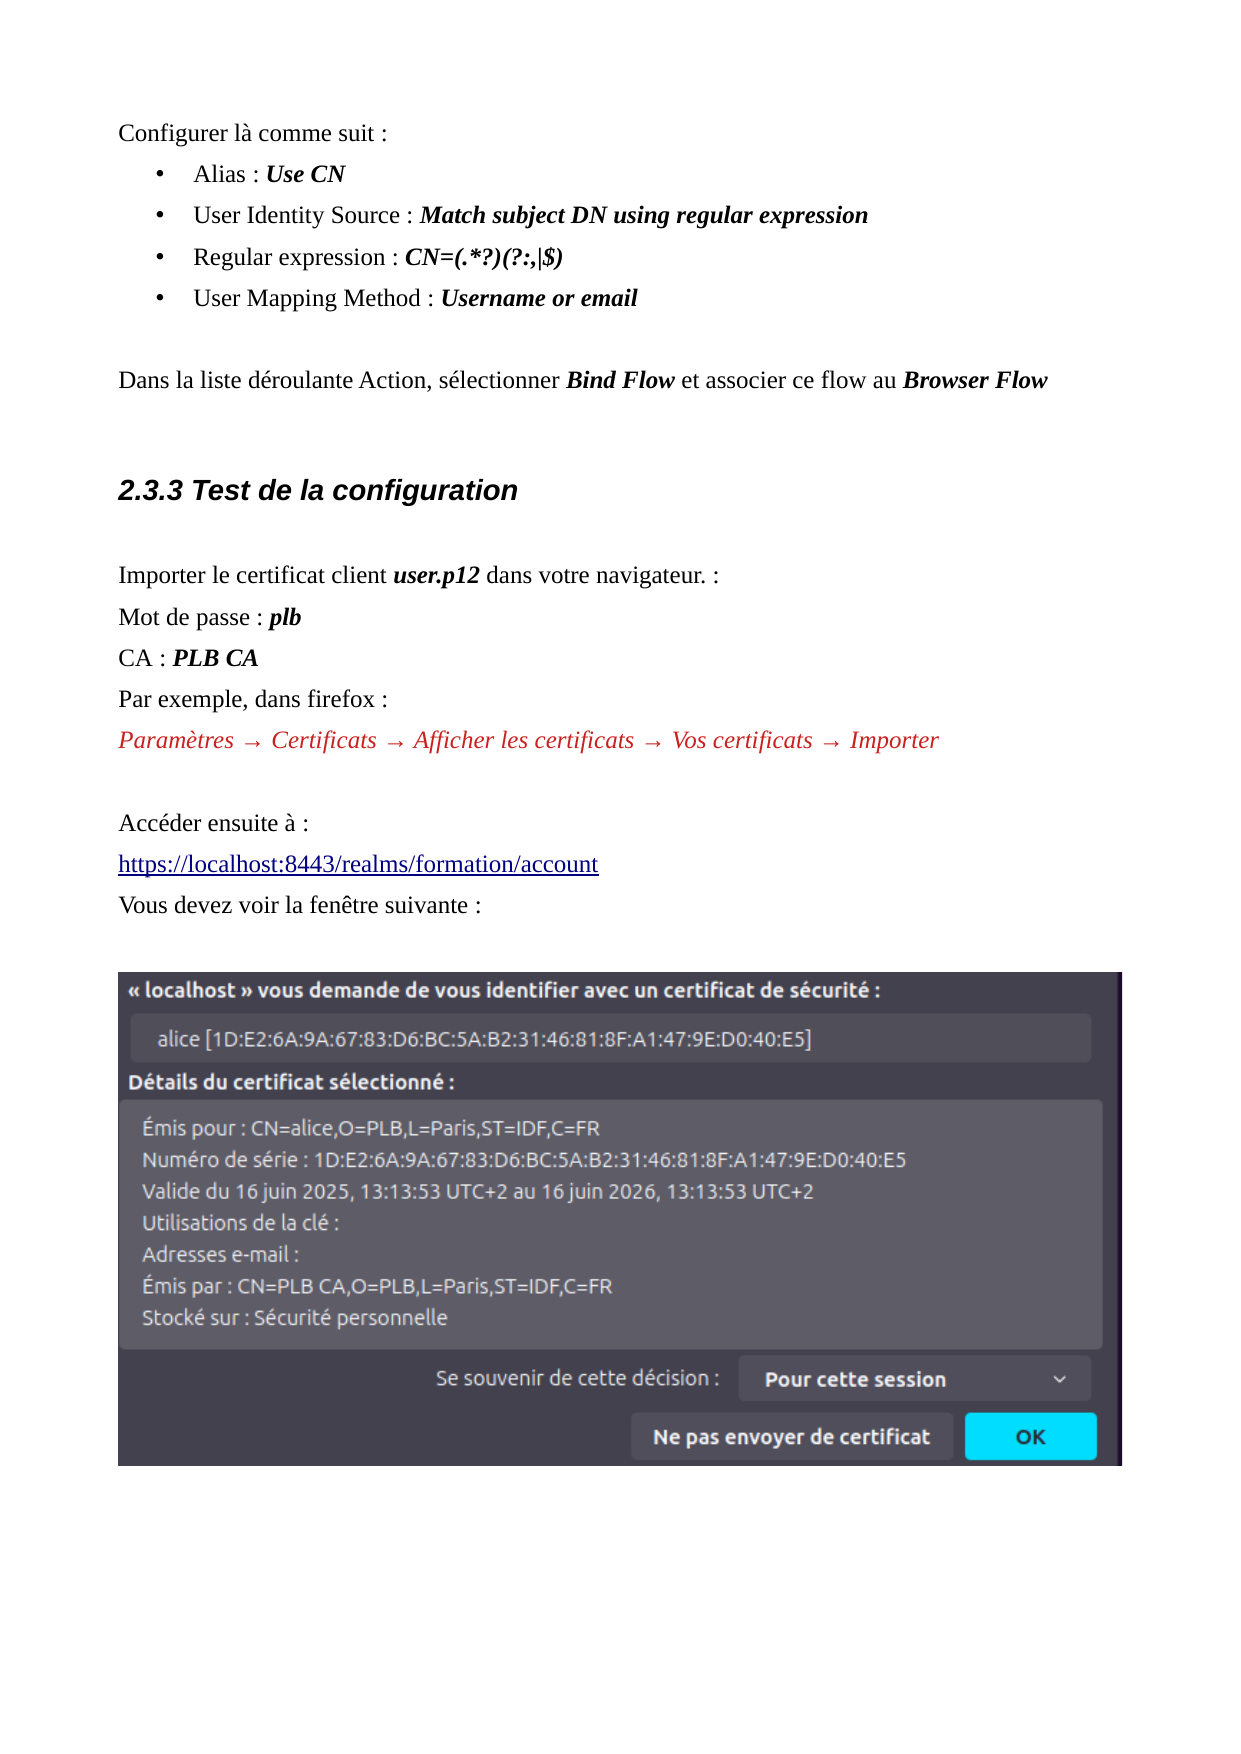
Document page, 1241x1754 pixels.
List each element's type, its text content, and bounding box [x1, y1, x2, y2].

text Vous devez voir la fenêtre suivante : [118, 890, 1122, 919]
text Dans la liste déroulante Action, sélectionner Bind Flow et associer ce flow au Browser Flow [118, 366, 1122, 394]
text CA : PLB CA [118, 643, 1122, 672]
subtitle 2.3.3 Test de la configuration [118, 473, 1122, 507]
list Regular expression : CN=(.*?)(?:,|$) [156, 242, 1122, 271]
text Configurer là comme suit : [118, 118, 1122, 147]
list User Identity Source : Match subject DN using regular expression [156, 201, 1122, 229]
text Importer le certificat client user.p12 dans votre navigateur. : [118, 560, 1122, 589]
text Accéder ensuite à : [118, 808, 1122, 837]
text Par exemple, dans firefox : [118, 684, 1122, 713]
text https://localhost:8443/realms/formation/account [118, 849, 1122, 878]
list Alias : Use CN [156, 159, 1122, 188]
text Paramètres → Certificats → Afficher les certificats → Vos certificats → Importer [118, 725, 1122, 754]
text Mot de passe : plb [118, 602, 1122, 630]
list User Mapping Method : Username or email [156, 283, 1122, 312]
